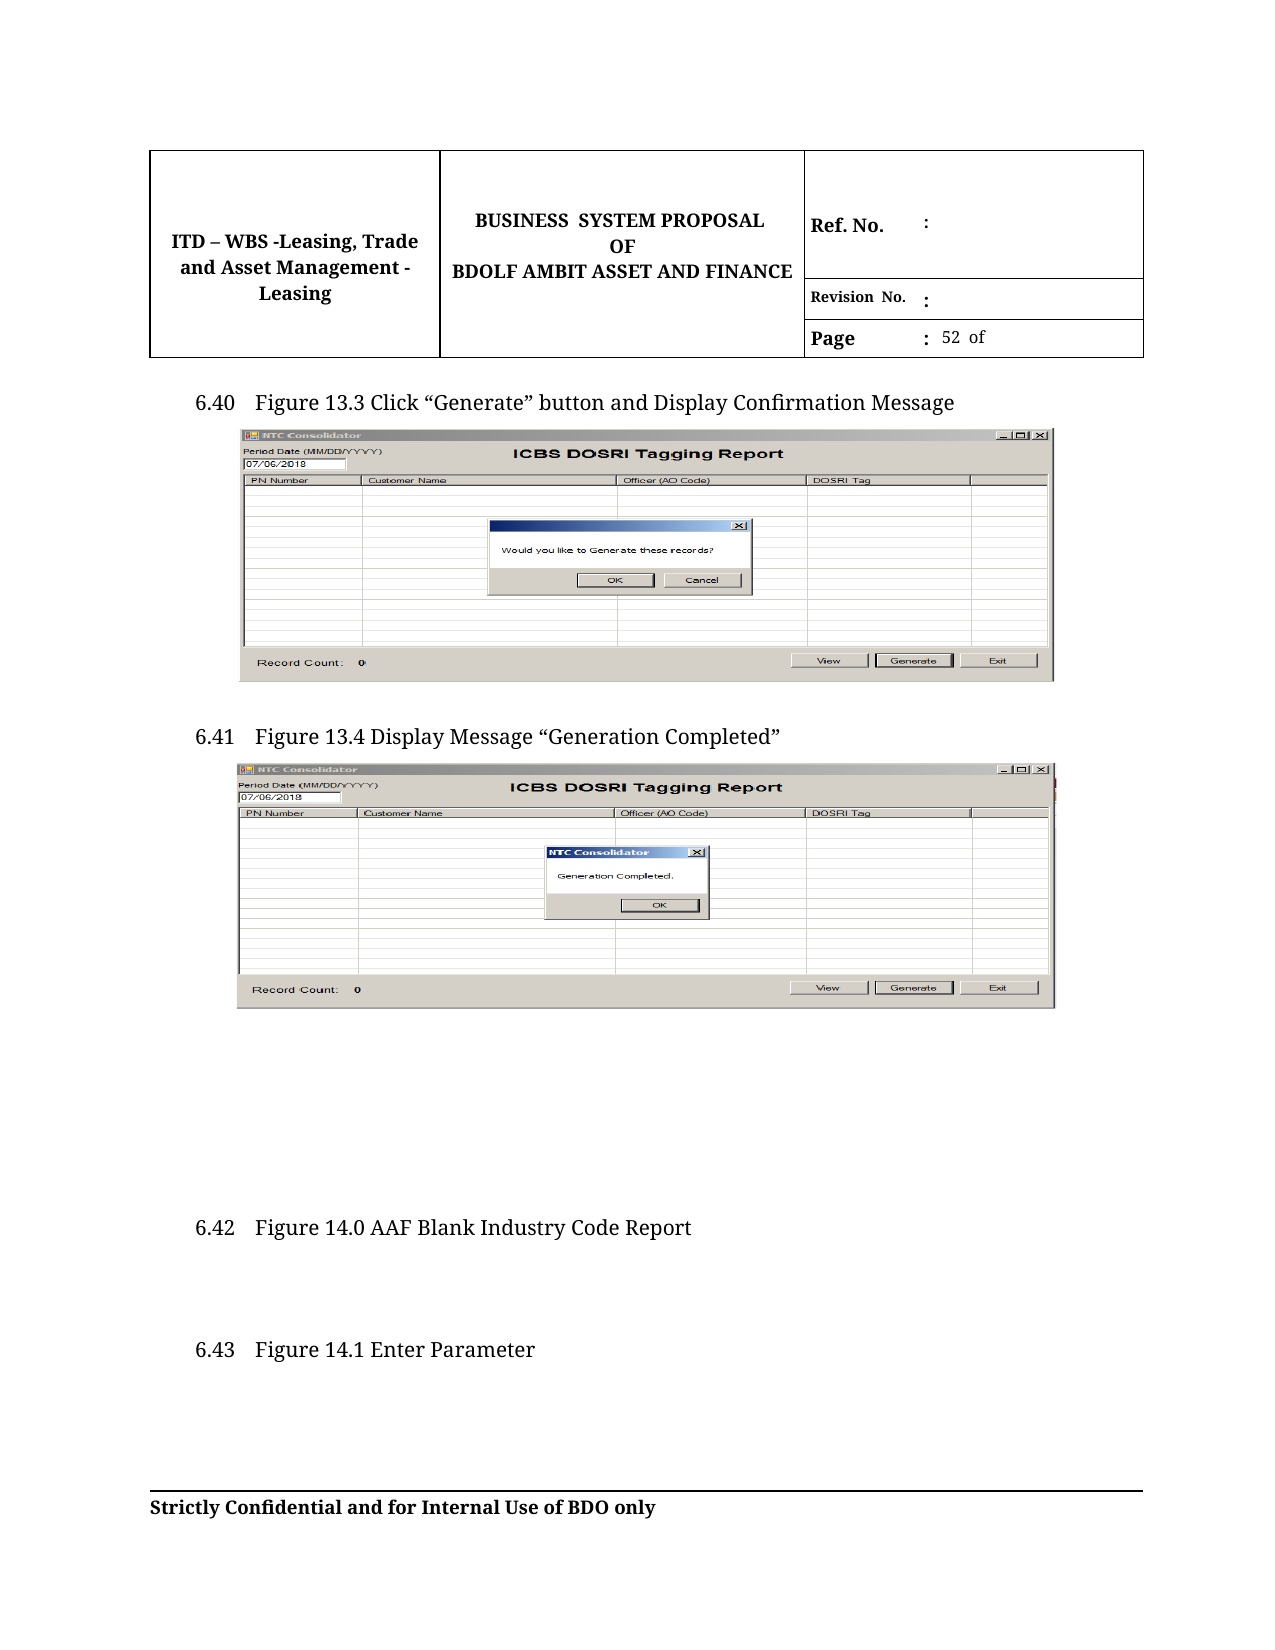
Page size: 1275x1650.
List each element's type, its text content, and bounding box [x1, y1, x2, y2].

picture [236, 763, 1057, 1009]
list Figure 14.1 Enter Parameter [195, 1336, 1143, 1364]
list Figure 13.3 Click “Generate” button and Display Confirmation Message [195, 388, 1143, 416]
list Figure 14.0 AAF Blank Industry Code Report [195, 1213, 1143, 1241]
picture [238, 428, 1055, 682]
list Figure 13.4 Display Message “Generation Completed” [195, 722, 1143, 751]
